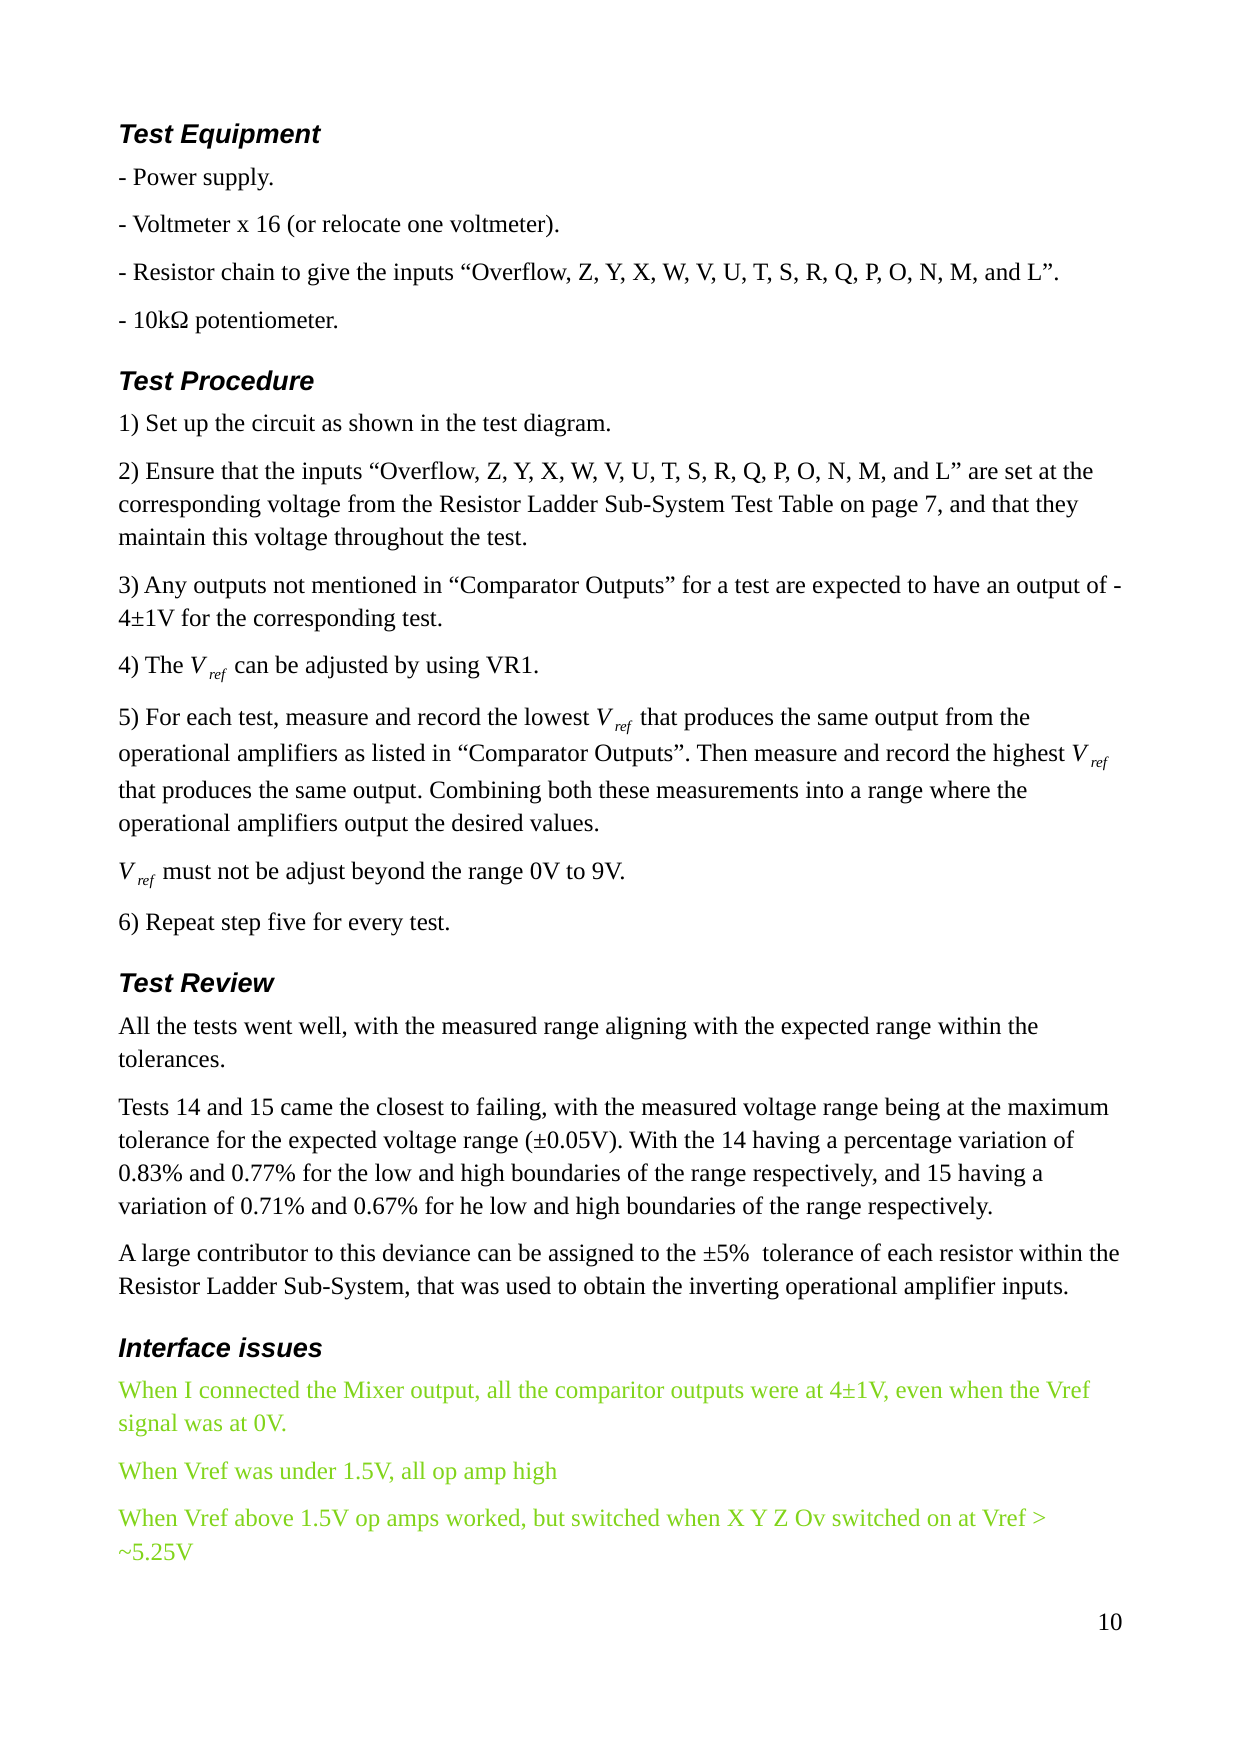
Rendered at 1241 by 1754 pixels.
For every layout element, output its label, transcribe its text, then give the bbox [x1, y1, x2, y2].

text 6) Repeat step five for every test. [118, 907, 1122, 936]
text Tests 14 and 15 came the closest to failing, with the measured voltage range being at the maximum tolerance for the expected voltage range (±0.05V). With the 14 having a percentage variation of 0.83% and 0.77% for the low and high boundaries of the range respectively, and 15 having a variation of 0.71% and 0.67% for he low and high boundaries of the range respectively. [118, 1092, 1122, 1219]
text must not be adjust beyond the range 0V to 9V. [118, 856, 1122, 888]
subtitle Test Procedure [118, 365, 1122, 396]
text - Resistor chain to give the inputs “Overflow, Z, Y, X, W, V, U, T, S, R, Q, P, O, N, M, and L”. [118, 257, 1122, 286]
text - 10kΩ potentiometer. [118, 305, 1122, 333]
text A large contributor to this deviance can be assigned to the ±5% tolerance of each resistor within the Resistor Ladder Sub-System, that was used to obtain the inverting operational amplifier inputs. [118, 1238, 1122, 1300]
subtitle Test Review [118, 967, 1122, 999]
text - Power supply. [118, 162, 1122, 191]
text 3) Any outputs not mentioned in “Comparator Outputs” for a test are expected to have an output of -4±1V for the corresponding test. [118, 570, 1122, 632]
text When Vref was under 1.5V, all op amp high [118, 1456, 1122, 1485]
text - Voltmeter x 16 (or relocate one voltmeter). [118, 209, 1122, 238]
subtitle Interface issues [118, 1332, 1122, 1363]
text 5) For each test, measure and record the lowest that produces the same output from the operational amplifiers as listed in “Comparator Outputs”. Then measure and record the highest that produces the same output. Combining both these measurements into a range where the operational amplifiers output the desired values. [118, 702, 1122, 837]
subtitle Test Equipment [118, 118, 1122, 149]
text All the tests went well, with the measured range aligning with the expected range within the tolerances. [118, 1011, 1122, 1073]
text When Vref above 1.5V op amps worked, but switched when X Y Z Ov switched on at Vref > ~5.25V [118, 1503, 1122, 1565]
text 2) Ensure that the inputs “Overflow, Z, Y, X, W, V, U, T, S, R, Q, P, O, N, M, and L” are set at the corresponding voltage from the Resistor Ladder Sub-System Test Table on page 7, and that they maintain this voltage throughout the test. [118, 456, 1122, 551]
text When I connected the Mixer output, all the comparitor outputs were at 4±1V, even when the Vref signal was at 0V. [118, 1375, 1122, 1437]
text 4) The can be adjusted by using VR1. [118, 650, 1122, 683]
text 1) Set up the circuit as shown in the test diagram. [118, 408, 1122, 437]
